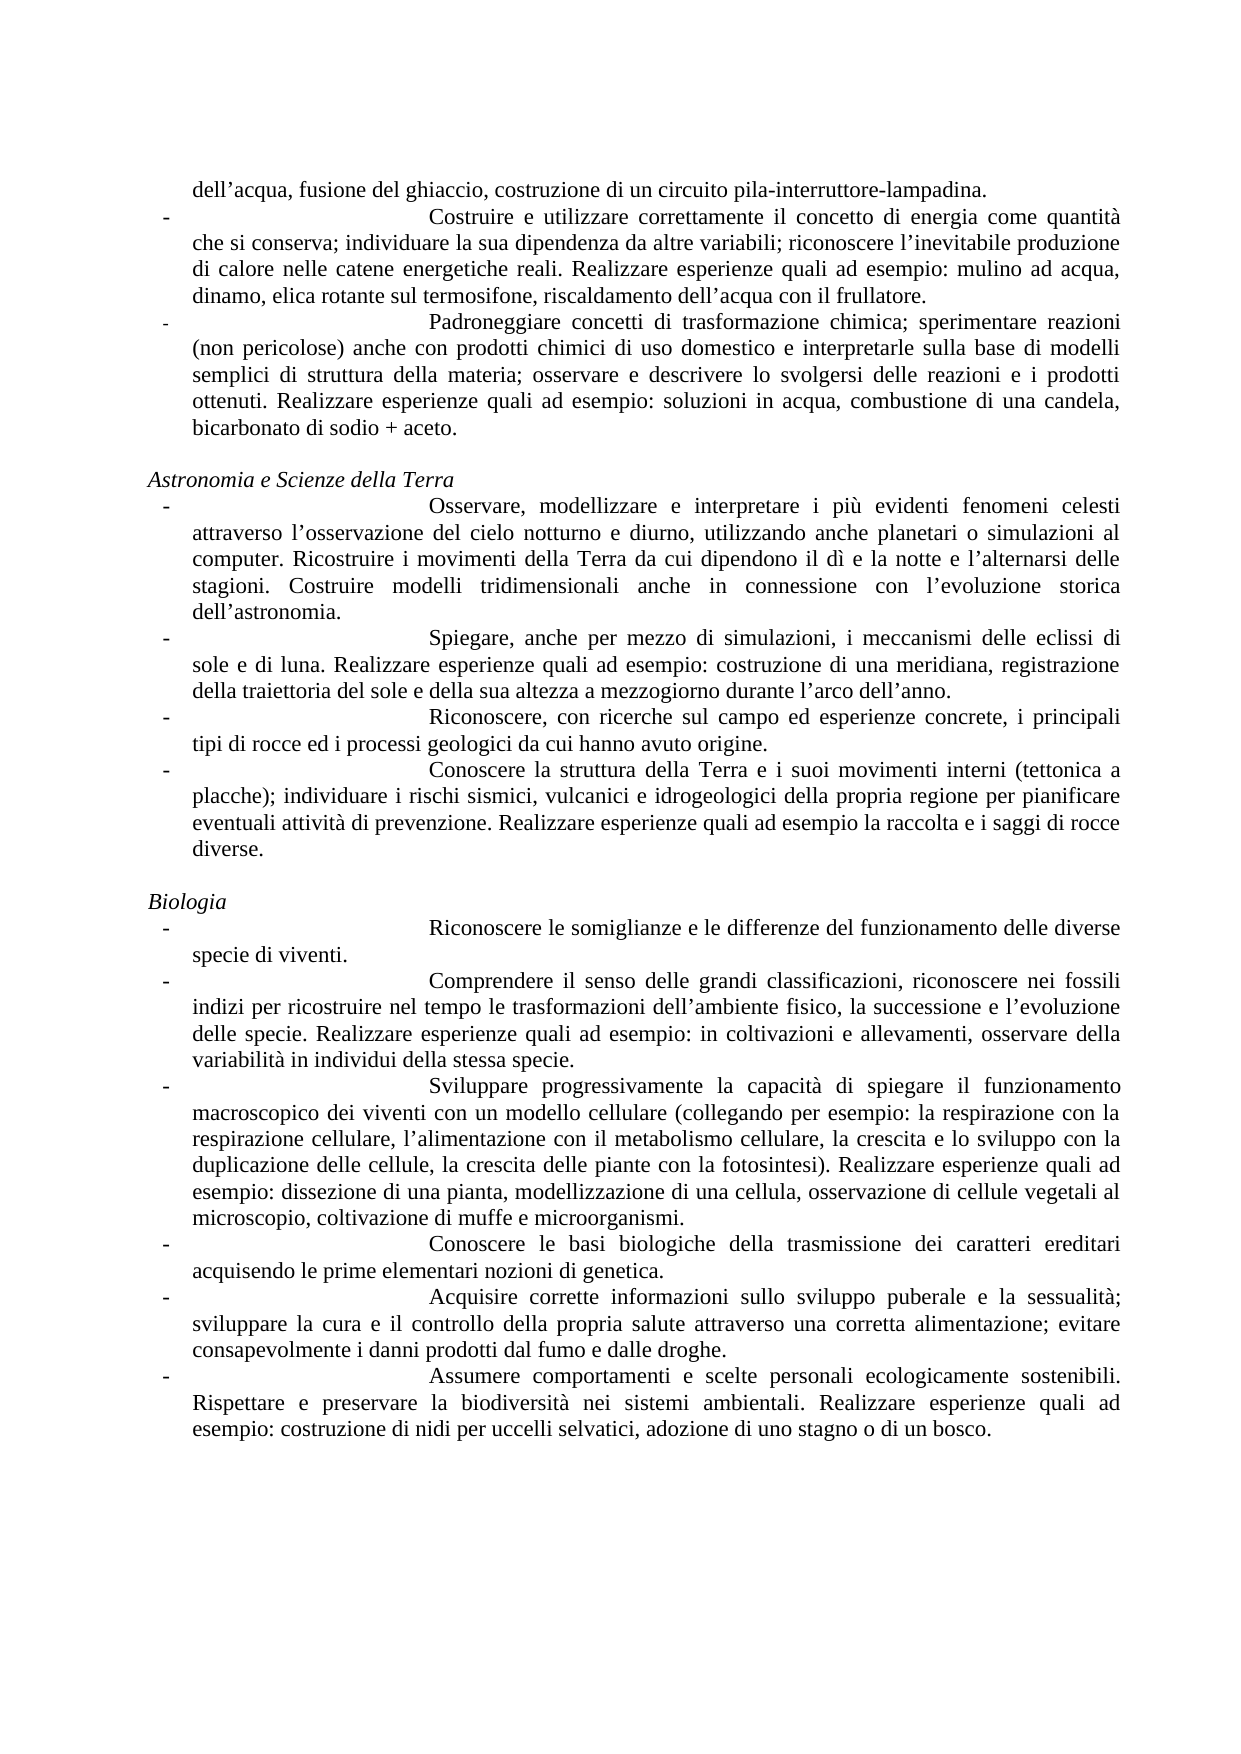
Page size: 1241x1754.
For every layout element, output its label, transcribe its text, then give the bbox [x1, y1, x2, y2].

list dell’acqua, fusione del ghiaccio, costruzione di un circuito pila-interruttore-lampadina. [162, 176, 1122, 203]
list Padroneggiare concetti di trasformazione chimica; sperimentare reazioni (non pericolose) anche con prodotti chimici di uso domestico e interpretarle sulla base di modelli semplici di struttura della materia; osservare e descrivere lo svolgersi delle reazioni e i prodotti ottenuti. Realizzare esperienze quali ad esempio: soluzioni in acqua, combustione di una candela, bicarbonato di sodio + aceto. [162, 308, 1122, 440]
list Conoscere la struttura della Terra e i suoi movimenti interni (tettonica a placche); individuare i rischi sismici, vulcanici e idrogeologici della propria regione per pianificare eventuali attività di prevenzione. Realizzare esperienze quali ad esempio la raccolta e i saggi di rocce diverse. [162, 756, 1122, 862]
list Riconoscere, con ricerche sul campo ed esperienze concrete, i principali tipi di rocce ed i processi geologici da cui hanno avuto origine. [162, 703, 1122, 756]
list Conoscere le basi biologiche della trasmissione dei caratteri ereditari acquisendo le prime elementari nozioni di genetica. [162, 1231, 1122, 1283]
list Costruire e utilizzare correttamente il concetto di energia come quantità che si conserva; individuare la sua dipendenza da altre variabili; riconoscere l’inevitabile produzione di calore nelle catene energetiche reali. Realizzare esperienze quali ad esempio: mulino ad acqua, dinamo, elica rotante sul termosifone, riscaldamento dell’acqua con il frullatore. [162, 203, 1122, 308]
list Acquisire corrette informazioni sullo sviluppo puberale e la sessualità; sviluppare la cura e il controllo della propria salute attraverso una corretta alimentazione; evitare consapevolmente i danni prodotti dal fumo e dalle droghe. [162, 1283, 1122, 1362]
list Sviluppare progressivamente la capacità di spiegare il funzionamento macroscopico dei viventi con un modello cellulare (collegando per esempio: la respirazione con la respirazione cellulare, l’alimentazione con il metabolismo cellulare, la crescita e lo sviluppo con la duplicazione delle cellule, la crescita delle piante con la fotosintesi). Realizzare esperienze quali ad esempio: dissezione di una pianta, modellizzazione di una cellula, osservazione di cellule vegetali al microscopio, coltivazione di muffe e microorganismi. [162, 1072, 1122, 1231]
list Spiegare, anche per mezzo di simulazioni, i meccanismi delle eclissi di sole e di luna. Realizzare esperienze quali ad esempio: costruzione di una meridiana, registrazione della traiettoria del sole e della sua altezza a mezzogiorno durante l’arco dell’anno. [162, 624, 1122, 703]
text Astronomia e Scienze della Terra [118, 466, 1122, 493]
list Comprendere il senso delle grandi classificazioni, riconoscere nei fossili indizi per ricostruire nel tempo le trasformazioni dell’ambiente fisico, la successione e l’evoluzione delle specie. Realizzare esperienze quali ad esempio: in coltivazioni e allevamenti, osservare della variabilità in individui della stessa specie. [162, 967, 1122, 1072]
list Riconoscere le somiglianze e le differenze del funzionamento delle diverse specie di viventi. [162, 914, 1122, 967]
text Biologia [118, 888, 1122, 914]
list Assumere comportamenti e scelte personali ecologicamente sostenibili. Rispettare e preservare la biodiversità nei sistemi ambientali. Realizzare esperienze quali ad esempio: costruzione di nidi per uccelli selvatici, adozione di uno stagno o di un bosco. [162, 1362, 1122, 1441]
list Osservare, modellizzare e interpretare i più evidenti fenomeni celesti attraverso l’osservazione del cielo notturno e diurno, utilizzando anche planetari o simulazioni al computer. Ricostruire i movimenti della Terra da cui dipendono il dì e la notte e l’alternarsi delle stagioni. Costruire modelli tridimensionali anche in connessione con l’evoluzione storica dell’astronomia. [162, 493, 1122, 624]
